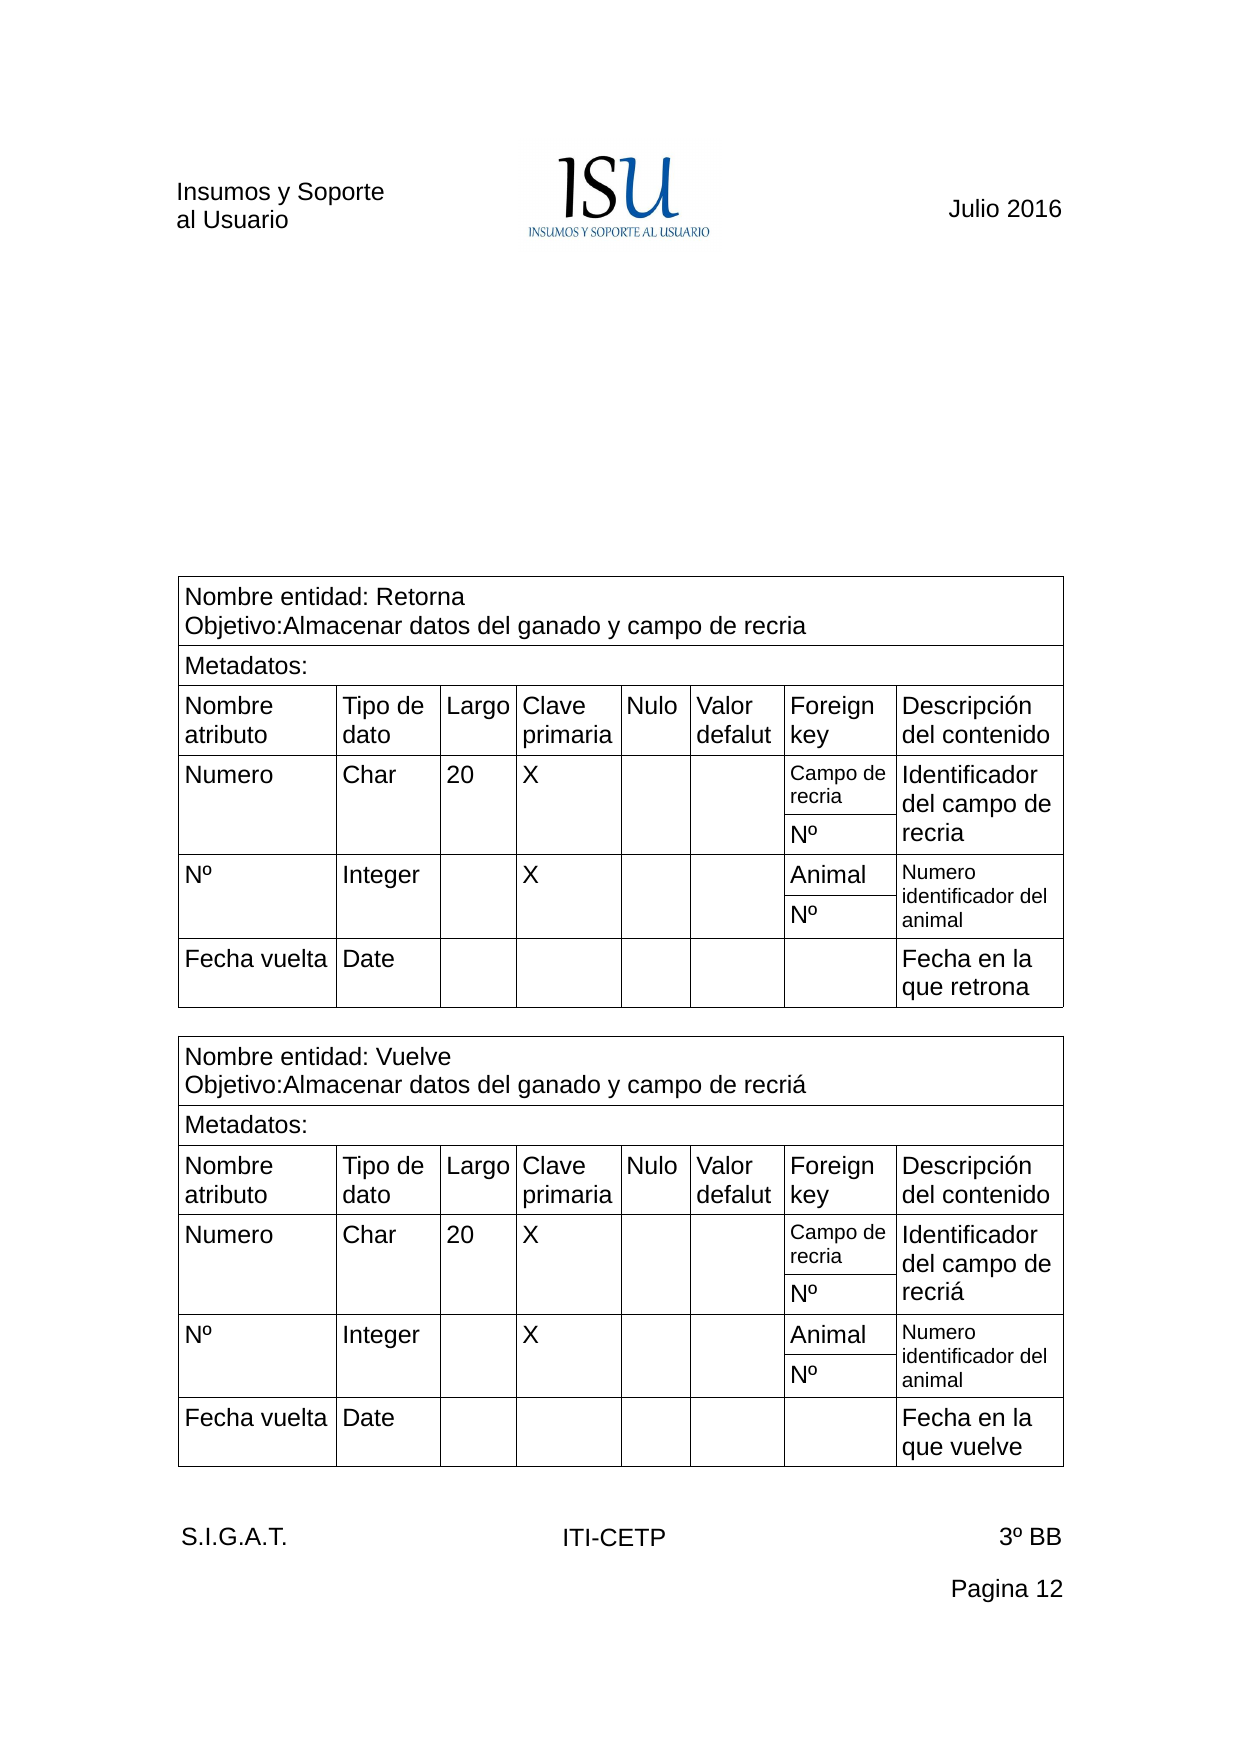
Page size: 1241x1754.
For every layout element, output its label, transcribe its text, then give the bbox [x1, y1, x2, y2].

table_cell Campo de recria [785, 1215, 896, 1273]
table_cell Foreign key [785, 686, 896, 754]
table_cell Fecha en la que retrona [897, 939, 1063, 1007]
table_cell Largo [441, 686, 516, 754]
table_cell [691, 1215, 784, 1314]
table_cell Numero [179, 756, 336, 854]
table_cell [622, 1315, 690, 1397]
table_cell Nulo [622, 686, 690, 754]
table_cell Char [337, 756, 440, 854]
table_cell Metadatos: [179, 646, 1063, 685]
table_cell Clave primaria [517, 1146, 621, 1214]
table_cell X [517, 1315, 621, 1397]
table_cell Nº [179, 1315, 336, 1397]
table_cell Numero identificador del animal [897, 1315, 1063, 1397]
table_cell Campo de recria [785, 756, 896, 814]
table_cell Tipo de dato [337, 686, 440, 754]
table_cell Clave primaria [517, 686, 621, 754]
table_cell Integer [337, 855, 440, 938]
table_cell Animal [785, 855, 896, 894]
table_cell Tipo de dato [337, 1146, 440, 1214]
table_cell Fecha vuelta [179, 939, 336, 1007]
table_cell Char [337, 1215, 440, 1314]
table_cell X [517, 1215, 621, 1314]
table_cell Identificador del campo de recria [897, 756, 1063, 854]
table_cell 20 [441, 756, 516, 854]
table_cell X [517, 756, 621, 854]
table_cell Integer [337, 1315, 440, 1397]
table_cell Animal [785, 1315, 896, 1354]
table_cell Date [337, 939, 440, 1007]
table_cell Metadatos: [179, 1106, 1063, 1145]
table_cell [517, 1398, 621, 1466]
table_cell [622, 756, 690, 854]
table_cell [691, 756, 784, 854]
table_cell Valor defalut [691, 1146, 784, 1214]
table_cell Nulo [622, 1146, 690, 1214]
table_cell Nombre atributo [179, 1146, 336, 1214]
table_cell Numero identificador del animal [897, 855, 1063, 938]
table_cell [622, 939, 690, 1007]
table_cell Descripción del contenido [897, 1146, 1063, 1214]
table_cell Nº [785, 1275, 896, 1314]
table_cell X [517, 855, 621, 938]
table_cell Largo [441, 1146, 516, 1214]
table_cell Nº [785, 896, 896, 938]
table_cell Foreign key [785, 1146, 896, 1214]
table_cell [622, 855, 690, 938]
table_cell Valor defalut [691, 686, 784, 754]
table_cell [441, 939, 516, 1007]
table_cell Nº [785, 815, 896, 854]
table_cell [691, 1315, 784, 1397]
table_cell 20 [441, 1215, 516, 1314]
table_cell [622, 1398, 690, 1466]
table_cell [622, 1215, 690, 1314]
table_cell Nombre atributo [179, 686, 336, 754]
table_cell [785, 939, 896, 1007]
picture [517, 138, 723, 252]
table_header Nombre entidad: Retorna Objetivo:Almacenar datos del ganado y campo de recria [179, 577, 1063, 645]
table_cell Nº [785, 1355, 896, 1397]
table_cell Nº [179, 855, 336, 938]
table_cell [691, 1398, 784, 1466]
table_cell [691, 855, 784, 938]
table_cell Date [337, 1398, 440, 1466]
table_cell [441, 1398, 516, 1466]
table_cell Descripción del contenido [897, 686, 1063, 754]
table_cell [441, 1315, 516, 1397]
table_cell [517, 939, 621, 1007]
table_cell Fecha en la que vuelve [897, 1398, 1063, 1466]
table_cell Fecha vuelta [179, 1398, 336, 1466]
table_cell [691, 939, 784, 1007]
table_cell [441, 855, 516, 938]
table_cell Identificador del campo de recriá [897, 1215, 1063, 1314]
table_cell [785, 1398, 896, 1466]
table_header Nombre entidad: Vuelve Objetivo:Almacenar datos del ganado y campo de recriá [179, 1037, 1063, 1105]
table_cell Numero [179, 1215, 336, 1314]
